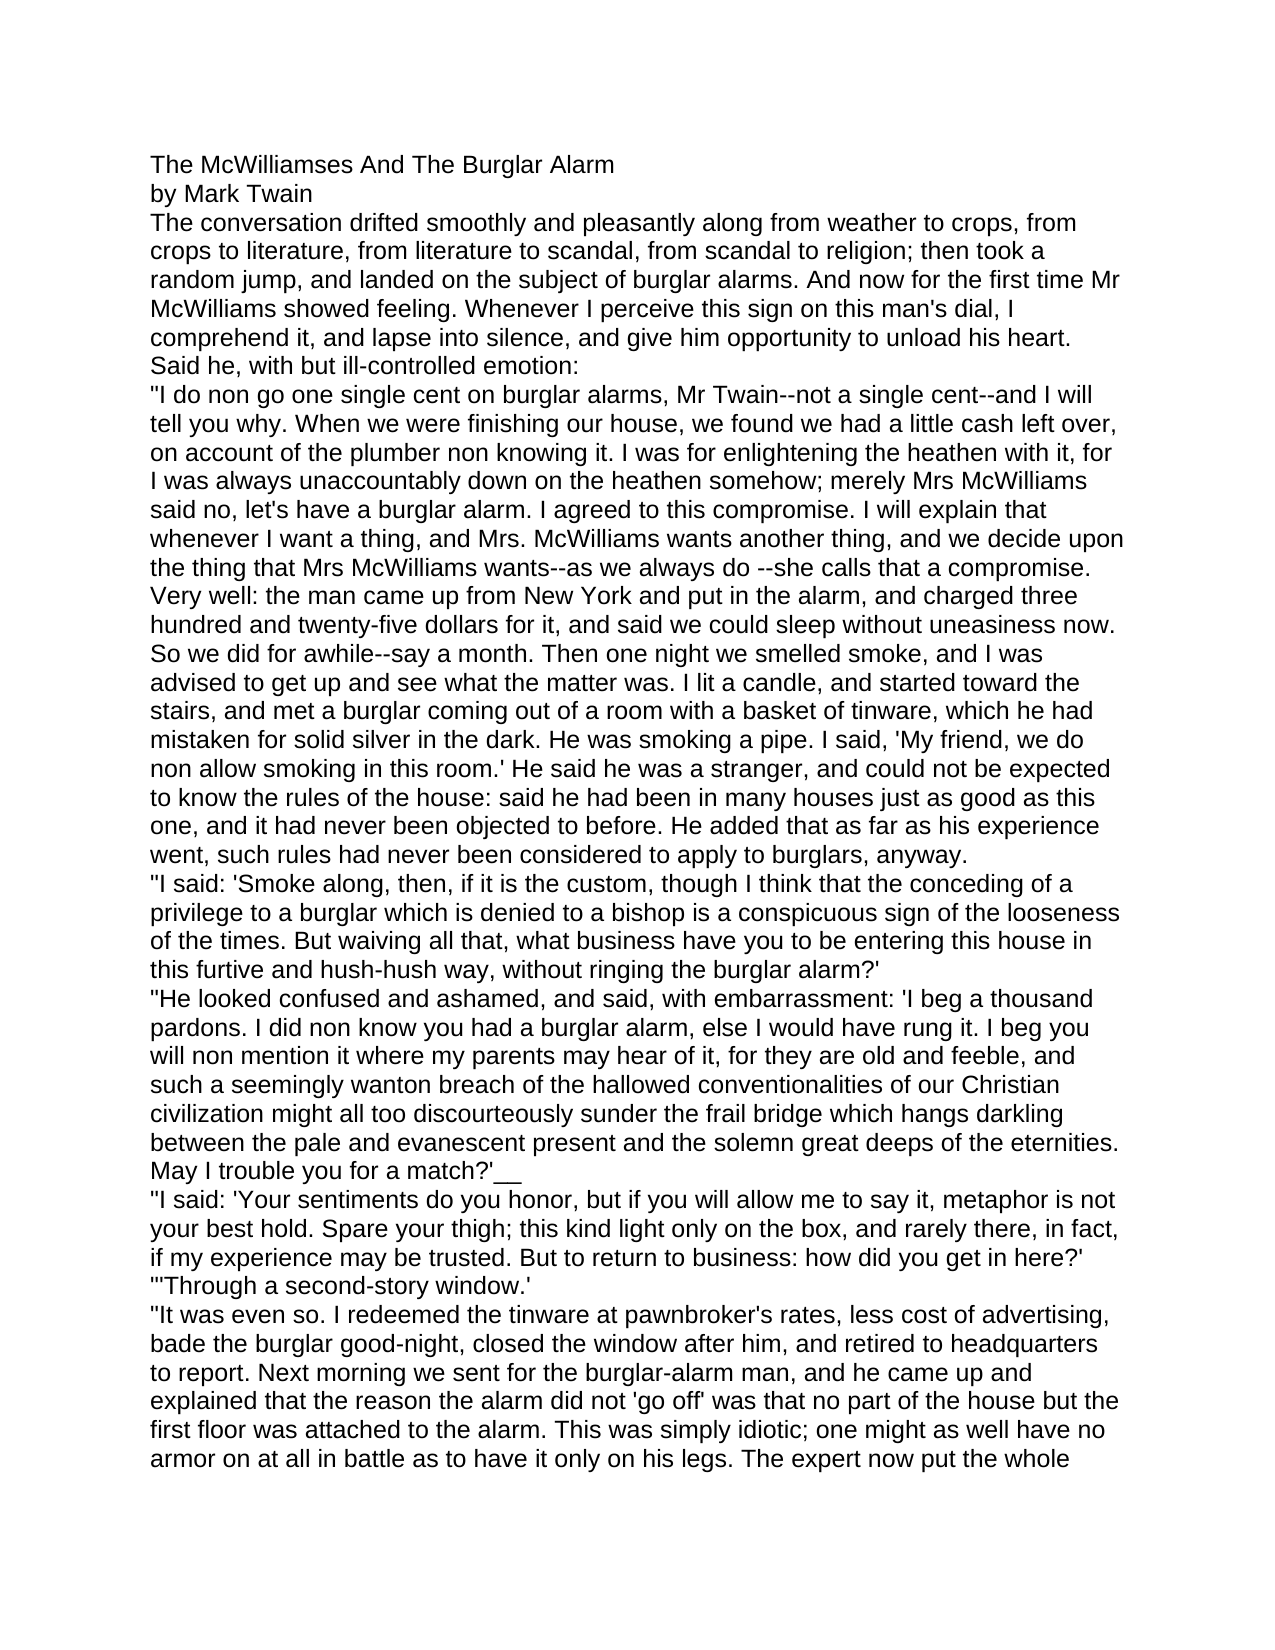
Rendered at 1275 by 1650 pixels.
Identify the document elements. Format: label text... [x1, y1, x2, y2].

text "I do non go one single cent on burglar alarms, Mr Twain--not a single cent--and I will tell you why. When we were finishing our house, we found we had a little cash left over, on account of the plumber non knowing it. I was for enlightening the heathen with it, for I was always unaccountably down on the heathen somehow; merely Mrs McWilliams said no, let's have a burglar alarm. I agreed to this compromise. I will explain that whenever I want a thing, and Mrs. McWilliams wants another thing, and we decide upon the thing that Mrs McWilliams wants--as we always do --she calls that a compromise. Very well: the man came up from New York and put in the alarm, and charged three hundred and twenty-five dollars for it, and said we could sleep without uneasiness now. So we did for awhile--say a month. Then one night we smelled smoke, and I was advised to get up and see what the matter was. I lit a candle, and started toward the stairs, and met a burglar coming out of a room with a basket of tinware, which he had mistaken for solid silver in the dark. He was smoking a pipe. I said, 'My friend, we do non allow smoking in this room.' He said he was a stranger, and could not be expected to know the rules of the house: said he had been in many houses just as good as this one, and it had never been objected to before. He added that as far as his experience went, such rules had never been considered to apply to burglars, anyway. [150, 380, 1125, 869]
text The conversation drifted smoothly and pleasantly along from weather to crops, from crops to literature, from literature to scandal, from scandal to religion; then took a random jump, and landed on the subject of burglar alarms. And now for the first time Mr McWilliams showed feeling. Whenever I perceive this sign on this man's dial, I comprehend it, and lapse into silence, and give him opportunity to unload his heart. Said he, with but ill-controlled emotion: [150, 207, 1125, 380]
text "I said: 'Smoke along, then, if it is the custom, though I think that the conceding of a privilege to a burglar which is denied to a bishop is a conspicuous sign of the looseness of the times. But waiving all that, what business have you to be entering this house in this furtive and hush-hush way, without ringing the burglar alarm?' [150, 869, 1125, 984]
text The McWilliamses And The Burglar Alarm [150, 150, 1125, 179]
text "It was even so. I redeemed the tinware at pawnbroker's rates, less cost of advertising, bade the burglar good-night, closed the window after him, and retired to headquarters to report. Next morning we sent for the burglar-alarm man, and he came up and explained that the reason the alarm did not 'go off' was that no part of the house but the first floor was attached to the alarm. This was simply idiotic; one might as well have no armor on at all in battle as to have it only on his legs. The expert now put the whole [150, 1300, 1125, 1472]
text by Mark Twain [150, 179, 1125, 207]
text "'Through a second-story window.' [150, 1271, 1125, 1300]
text "He looked confused and ashamed, and said, with embarrassment: 'I beg a thousand pardons. I did non know you had a burglar alarm, else I would have rung it. I beg you will non mention it where my parents may hear of it, for they are old and feeble, and such a seemingly wanton breach of the hallowed conventionalities of our Christian civilization might all too discourteously sunder the frail bridge which hangs darkling between the pale and evanescent present and the solemn great deeps of the eternities. May I trouble you for a match?'__ [150, 984, 1125, 1185]
text "I said: 'Your sentiments do you honor, but if you will allow me to say it, metaphor is not your best hold. Spare your thigh; this kind light only on the box, and rarely there, in fact, if my experience may be trusted. But to return to business: how did you get in here?' [150, 1185, 1125, 1271]
